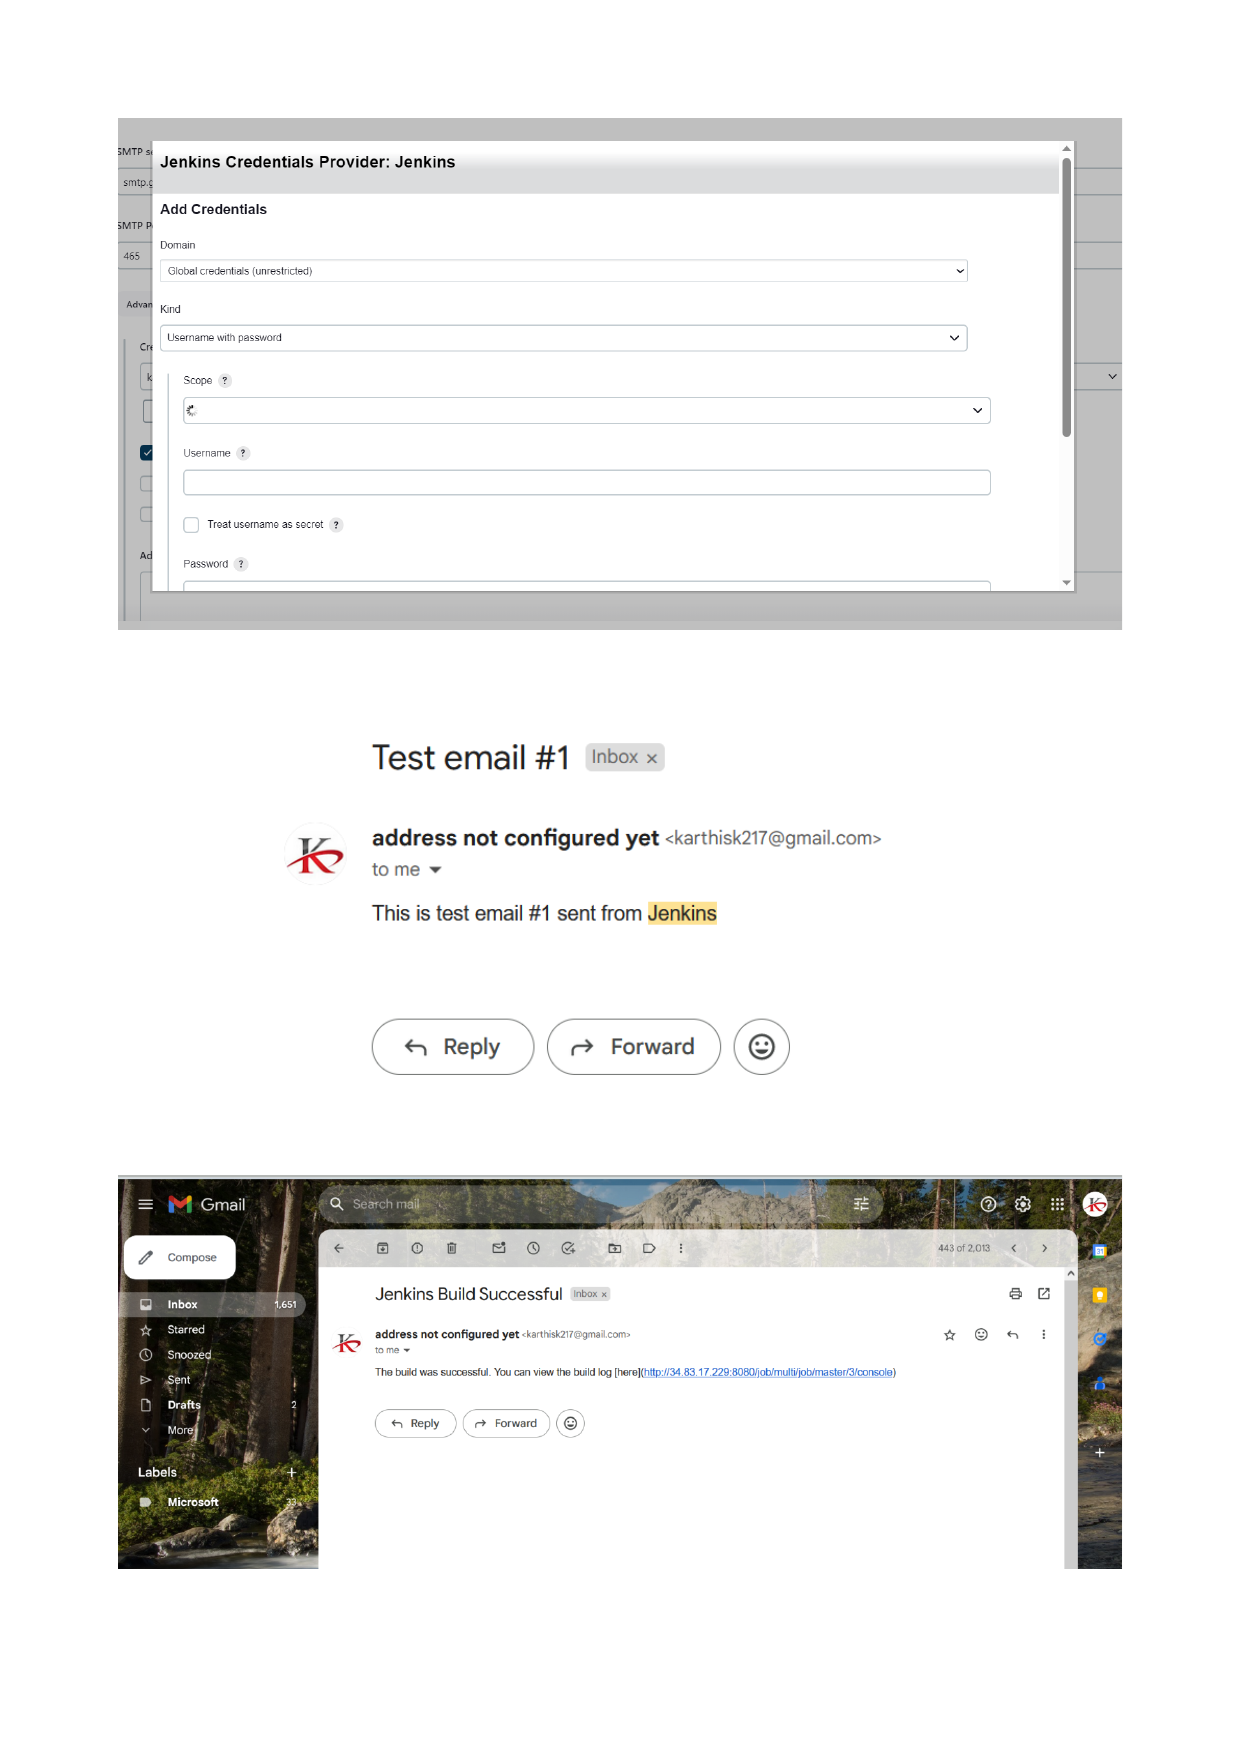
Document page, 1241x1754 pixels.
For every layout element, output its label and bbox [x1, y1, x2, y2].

picture [280, 715, 960, 1147]
picture [118, 1175, 1123, 1569]
picture [118, 118, 1123, 630]
